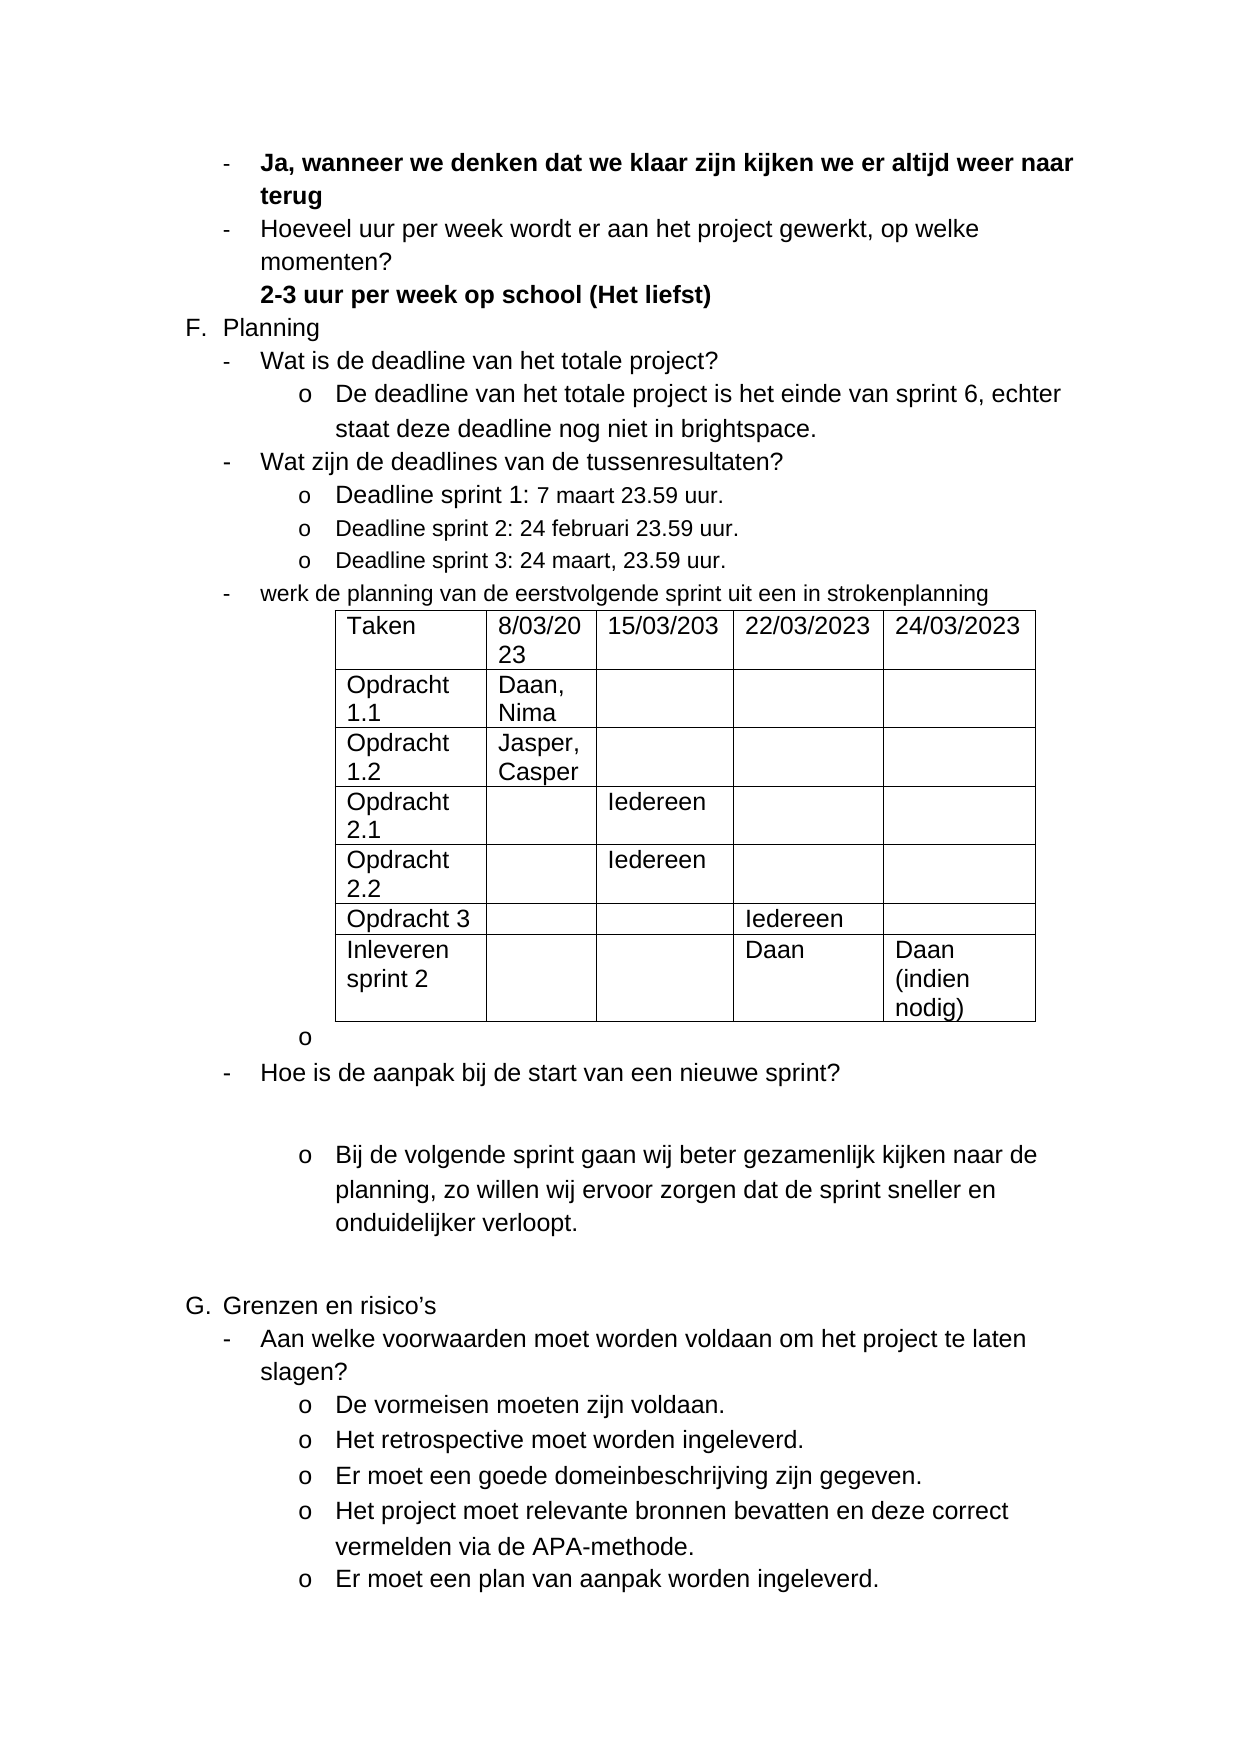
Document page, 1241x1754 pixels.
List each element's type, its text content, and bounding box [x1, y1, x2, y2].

table_cell Inleveren sprint 2 [336, 935, 486, 1021]
table_header 8/03/2023 [487, 611, 596, 668]
table_cell [884, 728, 1035, 786]
list Er moet een goede domeinbeschrijving zijn gegeven. [298, 1461, 1093, 1492]
table_cell [597, 904, 733, 934]
list Hoe is de aanpak bij de start van een nieuwe sprint? [223, 1058, 1093, 1087]
list Ja, wanneer we denken dat we klaar zijn kijken we er altijd weer naar terug [223, 148, 1093, 209]
table_cell [487, 904, 596, 934]
list Er moet een plan van aanpak worden ingeleverd. [298, 1564, 1093, 1595]
table_cell [884, 845, 1035, 903]
list Planning [185, 313, 1093, 341]
table_header 15/03/203 [597, 611, 733, 668]
table_cell [487, 935, 596, 1021]
table_header 22/03/2023 [734, 611, 883, 668]
list Bij de volgende sprint gaan wij beter gezamenlijk kijken naar de planning, zo willen wij ervoor zorgen dat de sprint sneller en onduidelijker verloopt. [298, 1140, 1093, 1237]
table_cell [884, 904, 1035, 934]
table_cell Jasper, Casper [487, 728, 596, 786]
table_cell Opdracht 1.1 [336, 670, 486, 727]
table_cell [597, 670, 733, 727]
list Het retrospective moet worden ingeleverd. [298, 1425, 1093, 1456]
list Aan welke voorwaarden moet worden voldaan om het project te laten slagen? [223, 1324, 1093, 1385]
table_cell [734, 728, 883, 786]
table_cell [597, 935, 733, 1021]
table_cell [734, 787, 883, 844]
table_header Taken [336, 611, 486, 668]
table_cell Iedereen [597, 787, 733, 844]
table_cell Opdracht 2.1 [336, 787, 486, 844]
table_cell Opdracht 1.2 [336, 728, 486, 786]
table_cell [487, 845, 596, 903]
table_cell Opdracht 3 [336, 904, 486, 934]
table_cell Daan (indien nodig) [884, 935, 1035, 1021]
table_cell [734, 845, 883, 903]
table_cell Iedereen [597, 845, 733, 903]
table_cell Daan [734, 935, 883, 1021]
table_cell Daan, Nima [487, 670, 596, 727]
table_cell Iedereen [734, 904, 883, 934]
list Het project moet relevante bronnen bevatten en deze correct vermelden via de APA-methode. [298, 1496, 1093, 1560]
list werk de planning van de eerstvolgende sprint uit een in strokenplanning [223, 580, 1093, 606]
list Deadline sprint 1: 7 maart 23.59 uur. [298, 480, 1093, 510]
table_cell [884, 787, 1035, 844]
table_cell [884, 670, 1035, 727]
list Deadline sprint 2: 24 februari 23.59 uur. [298, 515, 1093, 543]
list De vormeisen moeten zijn voldaan. [298, 1390, 1093, 1421]
list Wat zijn de deadlines van de tussenresultaten? [223, 447, 1093, 476]
table_header 24/03/2023 [884, 611, 1035, 668]
list Hoeveel uur per week wordt er aan het project gewerkt, op welke momenten? 2-3 uur per week op school (Het liefst) [223, 214, 1093, 308]
list Deadline sprint 3: 24 maart, 23.59 uur. [298, 547, 1093, 576]
table_cell Opdracht 2.2 [336, 845, 486, 903]
list Grenzen en risico’s [185, 1291, 1093, 1319]
list Wat is de deadline van het totale project? [223, 346, 1093, 374]
table_cell [734, 670, 883, 727]
table_cell [487, 787, 596, 844]
list De deadline van het totale project is het einde van sprint 6, echter staat deze deadline nog niet in brightspace. [298, 379, 1093, 443]
table_cell [597, 728, 733, 786]
